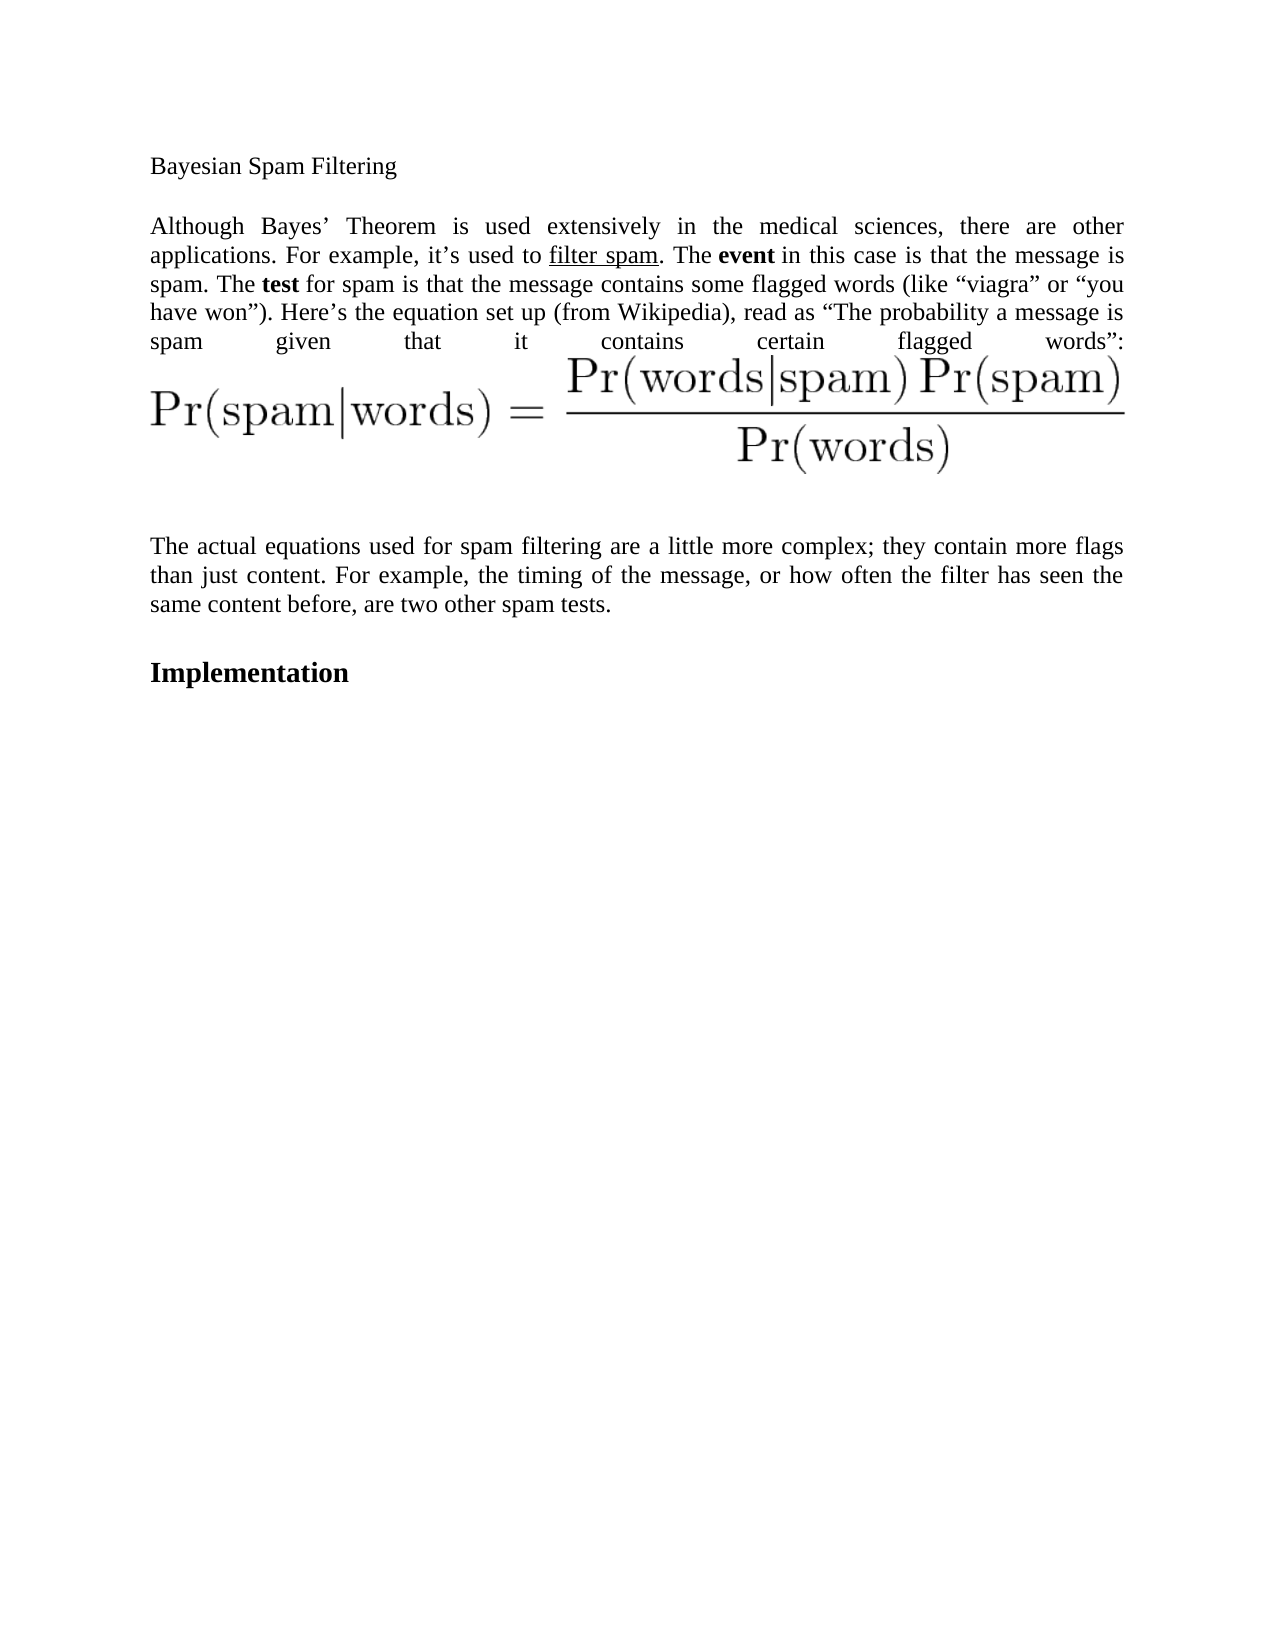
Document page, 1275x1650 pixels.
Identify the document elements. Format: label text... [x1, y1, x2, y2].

picture [150, 355, 1125, 474]
text Although Bayes’ Theorem is used extensively in the medical sciences, there are other applications. For example, it’s used to filter spam. The event in this case is that the message is spam. The test for spam is that the message contains some flagged words (like “viagra” or “you have won”). Here’s the equation set up (from Wikipedia), read as “The probability a message is spam given that it contains certain flagged words”: [150, 211, 1125, 355]
text The actual equations used for spam filtering are a little more complex; they contain more flags than just content. For example, the timing of the message, or how often the filter has seen the same content before, are two other spam tests. [150, 474, 1125, 617]
text Implementation [150, 655, 1125, 688]
subtitle Bayesian Spam Filtering [150, 150, 1125, 180]
